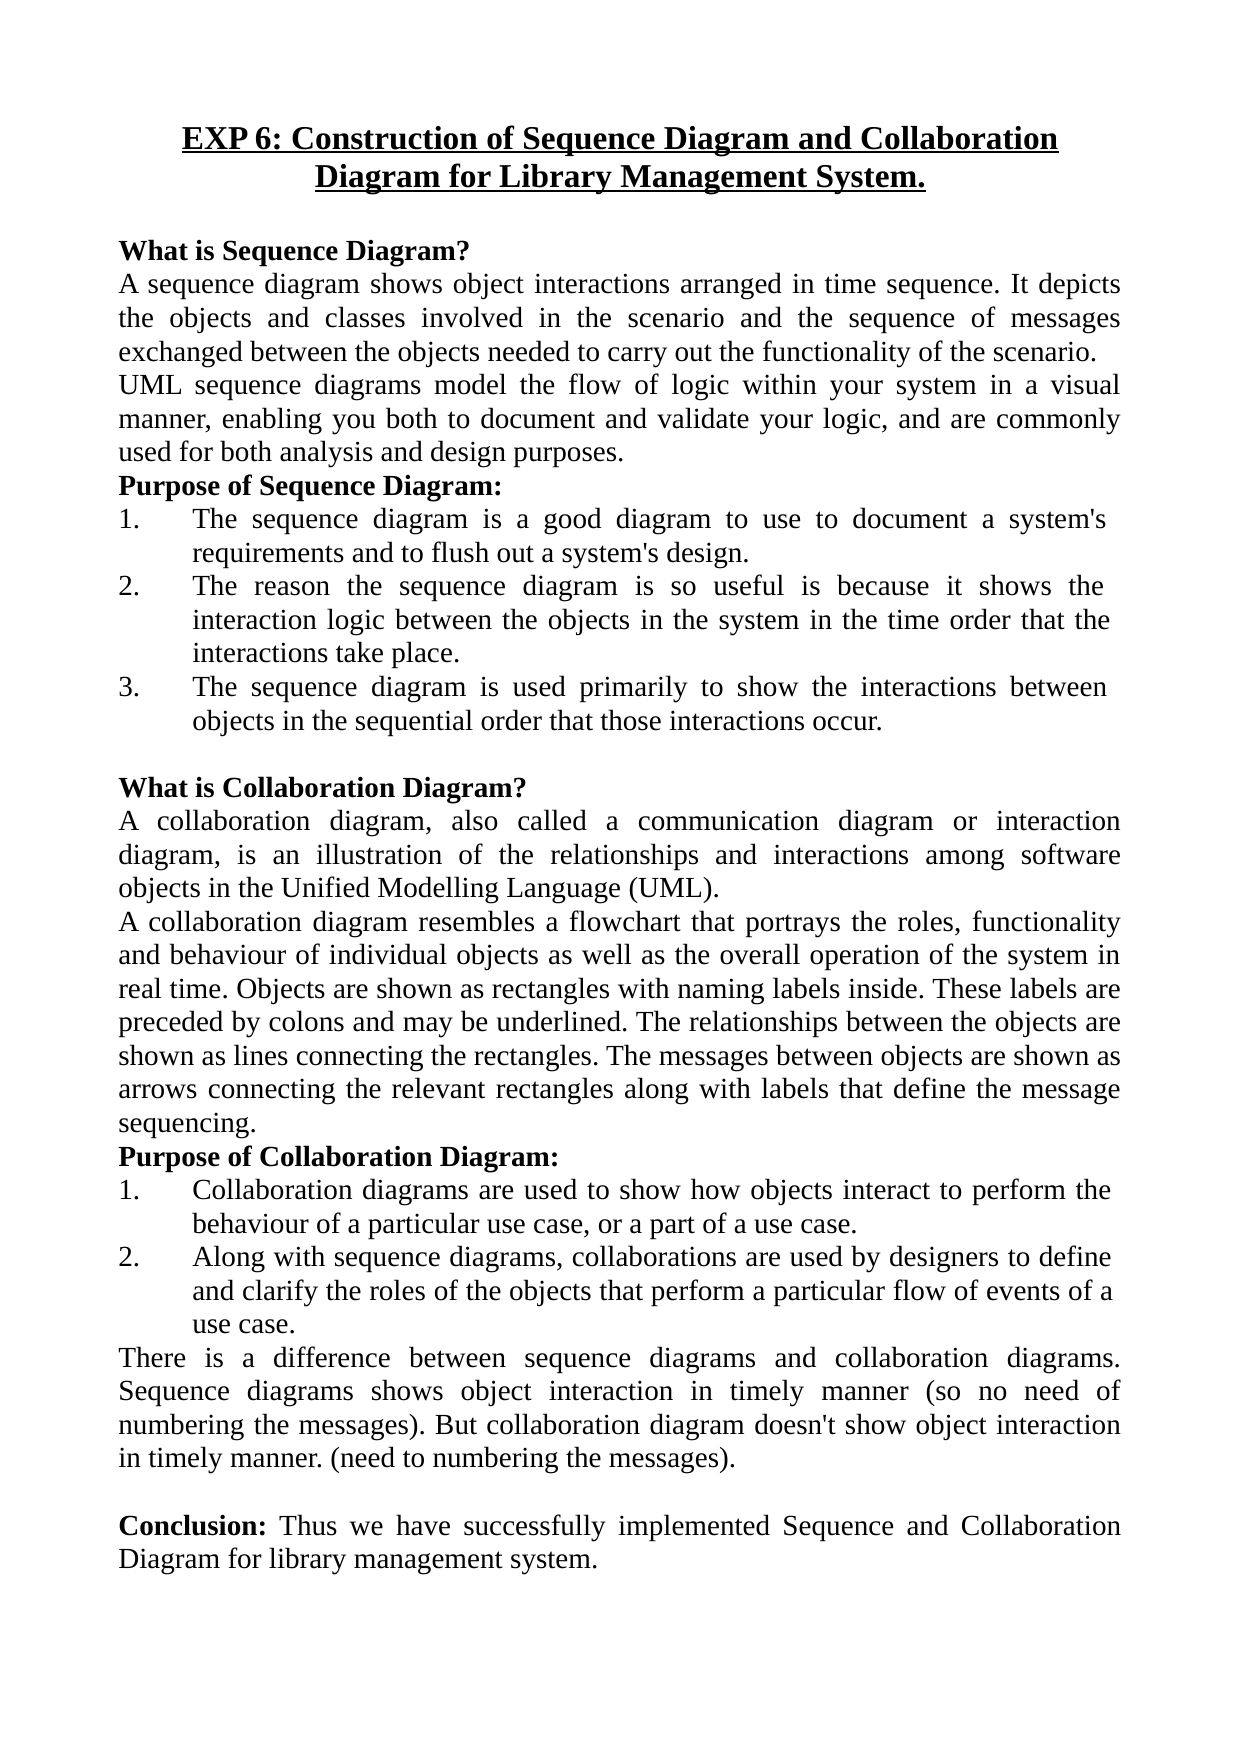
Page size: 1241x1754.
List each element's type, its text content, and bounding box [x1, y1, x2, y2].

text UML sequence diagrams model the flow of logic within your system in a visual manner, enabling you both to document and validate your logic, and are commonly used for both analysis and design purposes. [118, 367, 1122, 468]
text Purpose of Collaboration Diagram: [118, 1139, 1122, 1172]
text EXP 6: Construction of Sequence Diagram and Collaboration Diagram for Library Management System. [118, 118, 1122, 195]
text A sequence diagram shows object interactions arranged in time sequence. It depicts the objects and classes involved in the scenario and the sequence of messages exchanged between the objects needed to carry out the functionality of the scenario. [118, 267, 1122, 367]
text 2. Along with sequence diagrams, collaborations are used by designers to define and clarify the roles of the objects that perform a particular flow of events of a use case. [118, 1239, 1122, 1340]
text 1. The sequence diagram is a good diagram to use to document a system's requirements and to flush out a system's design. [118, 501, 1122, 568]
text What is Collaboration Diagram? [118, 770, 1122, 803]
text 1. Collaboration diagrams are used to show how objects interact to perform the behaviour of a particular use case, or a part of a use case. [118, 1172, 1122, 1239]
text 3. The sequence diagram is used primarily to show the interactions between objects in the sequential order that those interactions occur. [118, 669, 1122, 736]
text Purpose of Sequence Diagram: [118, 468, 1122, 501]
text A collaboration diagram resembles a flowchart that portrays the roles, functionality and behaviour of individual objects as well as the overall operation of the system in real time. Objects are shown as rectangles with naming labels inside. These labels are preceded by colons and may be underlined. The relationships between the objects are shown as lines connecting the rectangles. The messages between objects are shown as arrows connecting the relevant rectangles along with labels that define the message sequencing. [118, 904, 1122, 1139]
text There is a difference between sequence diagrams and collaboration diagrams. Sequence diagrams shows object interaction in timely manner (so no need of numbering the messages). But collaboration diagram doesn't show object interaction in timely manner. (need to numbering the messages). [118, 1340, 1122, 1474]
text What is Sequence Diagram? [118, 233, 1122, 267]
text 2. The reason the sequence diagram is so useful is because it shows the interaction logic between the objects in the system in the time order that the interactions take place. [118, 568, 1122, 669]
text Conclusion: Thus we have successfully implemented Sequence and Collaboration Diagram for library management system. [118, 1508, 1122, 1575]
text A collaboration diagram, also called a communication diagram or interaction diagram, is an illustration of the relationships and interactions among software objects in the Unified Modelling Language (UML). [118, 803, 1122, 904]
